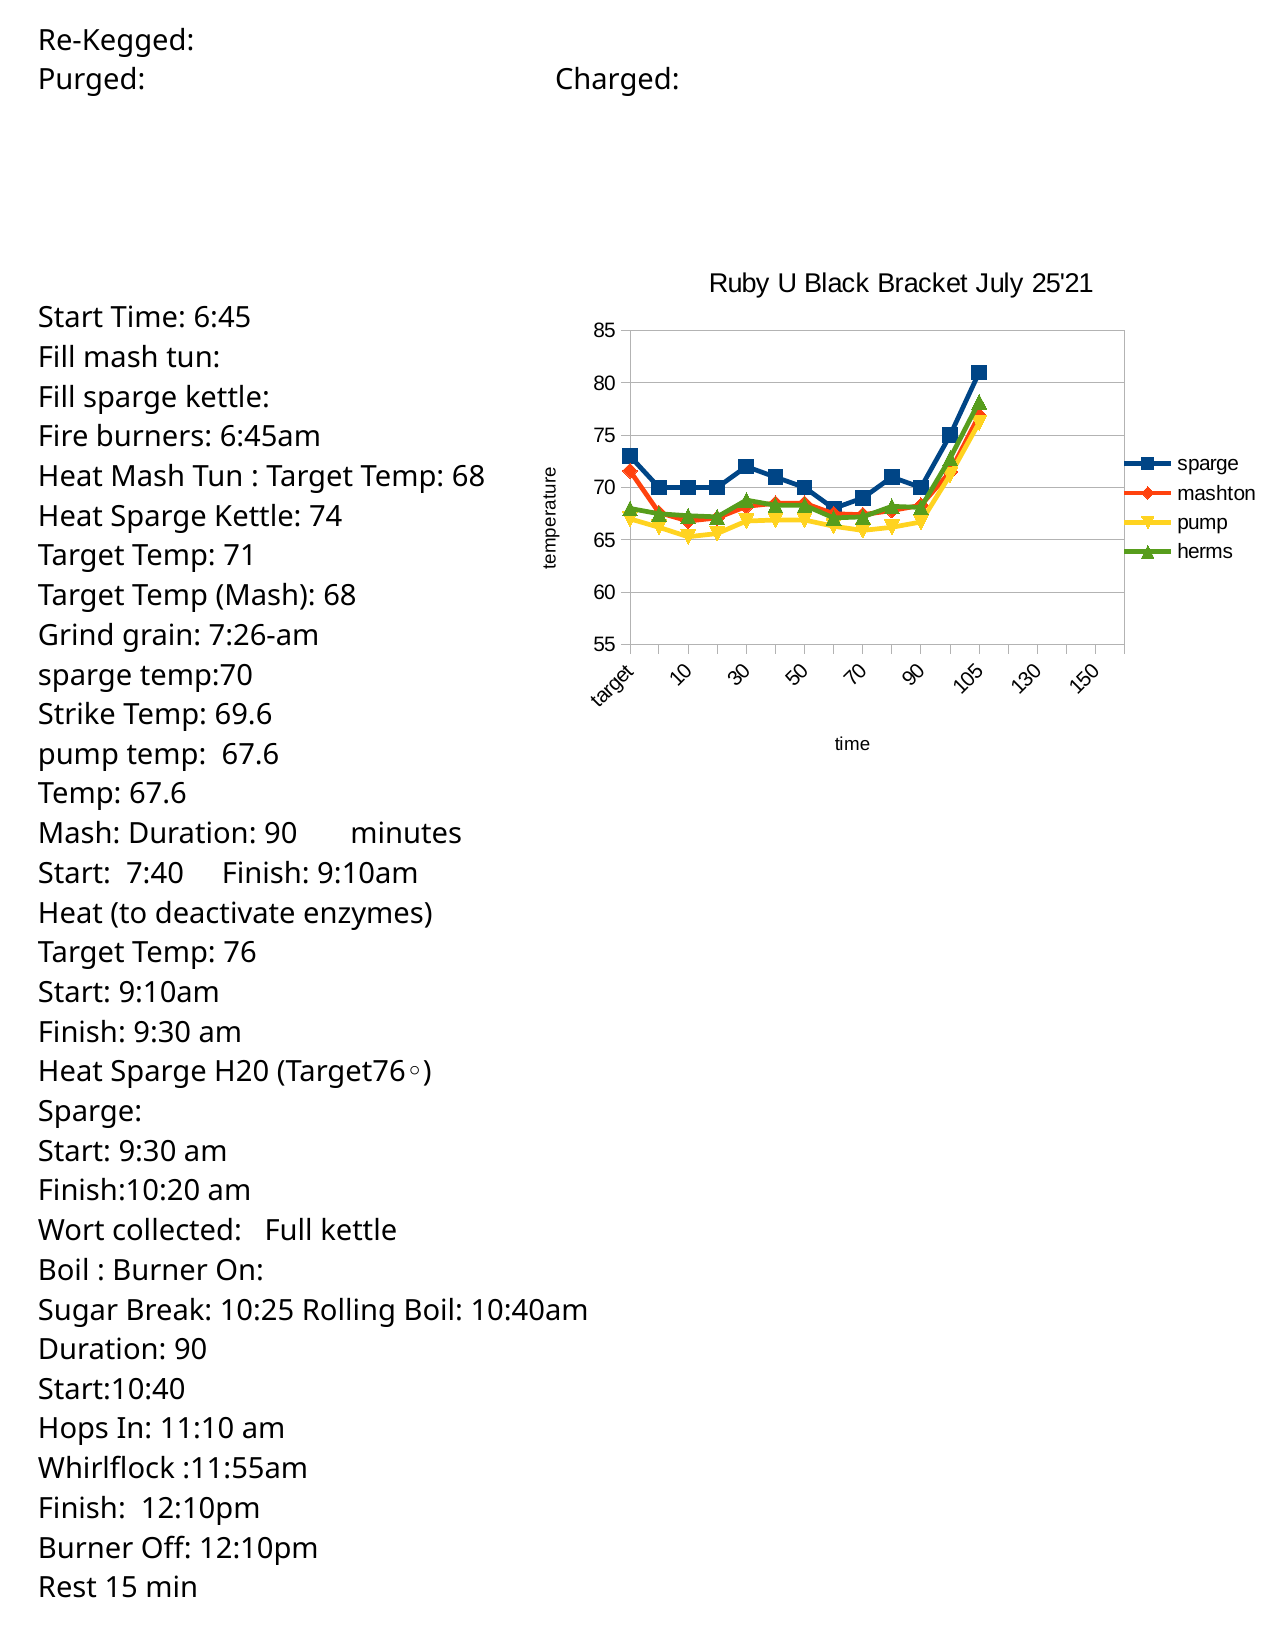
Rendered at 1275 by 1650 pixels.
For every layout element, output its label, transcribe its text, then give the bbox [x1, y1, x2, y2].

text [1125, 336, 1237, 376]
text Heat Sparge Kettle: 74 [38, 495, 630, 535]
text Start:10:40 [38, 1368, 1237, 1408]
text [631, 436, 942, 455]
text Start: 9:30 am [38, 1130, 1237, 1170]
text Grind grain: 7:26-am [38, 614, 630, 654]
text pump temp: 67.6 [38, 733, 1237, 773]
text Target Temp: 71 [631, 540, 1124, 574]
text [965, 436, 1124, 455]
text [978, 376, 1124, 382]
text Heat Sparge Kettle: 74 [651, 495, 744, 514]
text Heat (to deactivate enzymes) [38, 892, 1237, 932]
text Heat Mash Tun : Target Temp: 68 [947, 455, 1124, 487]
text [1125, 614, 1237, 654]
text Sugar Break: 10:25 Rolling Boil: 10:40am [38, 1289, 1237, 1328]
text Heat Sparge Kettle: 74 [842, 495, 924, 512]
text Finish: 12:10pm [38, 1487, 1237, 1527]
text Heat Mash Tun : Target Temp: 68 [725, 473, 793, 487]
text Mash: Duration: 90 minutes [38, 812, 1237, 852]
text Whirlflock :11:55am [38, 1447, 1237, 1487]
text Target Temp: 76 [38, 932, 1237, 971]
text Heat Sparge Kettle: 74 [868, 510, 915, 527]
text [631, 593, 1124, 614]
text Re-Kegged: [38, 19, 1237, 58]
text Fill mash tun: [38, 336, 630, 376]
text Burner Off: 12:10pm [38, 1527, 1237, 1567]
text Sparge: [38, 1090, 1237, 1130]
text Fire burners: 6:45am [38, 416, 630, 455]
text Finish:10:20 am [38, 1170, 1237, 1209]
text Temp: 67.6 [38, 773, 1237, 812]
text Heat Mash Tun : Target Temp: 68 [942, 488, 1124, 495]
text Target Temp: 71 [719, 535, 1124, 539]
text [1125, 376, 1237, 416]
text Hops In: 11:10 am [38, 1408, 1237, 1447]
text Heat Sparge Kettle: 74 [723, 523, 860, 535]
text Heat Sparge H20 (Target76◦) [38, 1051, 1237, 1090]
text Duration: 90 [38, 1328, 1237, 1368]
text Target Temp: 71 [1125, 535, 1237, 574]
text [631, 574, 1124, 592]
text [631, 416, 955, 435]
text Target Temp (Mash): 68 [38, 574, 630, 614]
text Heat Sparge Kettle: 74 [893, 495, 1124, 535]
text Purged: Charged: [38, 58, 1237, 98]
text Heat Mash Tun : Target Temp: 68 [1125, 455, 1237, 495]
text Target Temp: 71 [38, 535, 630, 574]
text Finish: 9:30 am [38, 1011, 1237, 1051]
text Heat Mash Tun : Target Temp: 68 [638, 455, 935, 487]
text [631, 336, 1124, 376]
text Fill sparge kettle: [38, 376, 630, 416]
text [1125, 416, 1237, 455]
text Start: 7:40 Finish: 9:10am [38, 852, 1237, 892]
text [631, 614, 1124, 644]
text [1125, 574, 1237, 614]
text [976, 416, 1124, 435]
text [963, 383, 1124, 416]
text Strike Temp: 69.6 [38, 693, 1237, 733]
text Start: 9:10am [38, 971, 1237, 1011]
text Rest 15 min [38, 1567, 1237, 1606]
text Wort collected: Full kettle [38, 1209, 1237, 1249]
text [631, 383, 971, 416]
text sparge temp:70 [38, 654, 1237, 693]
text Heat Mash Tun : Target Temp: 68 [38, 455, 630, 495]
text Boil : Burner On: [38, 1249, 1237, 1289]
text Heat Sparge Kettle: 74 [1125, 495, 1237, 535]
text [631, 376, 972, 382]
text Start Time: 6:45 [38, 297, 1237, 336]
